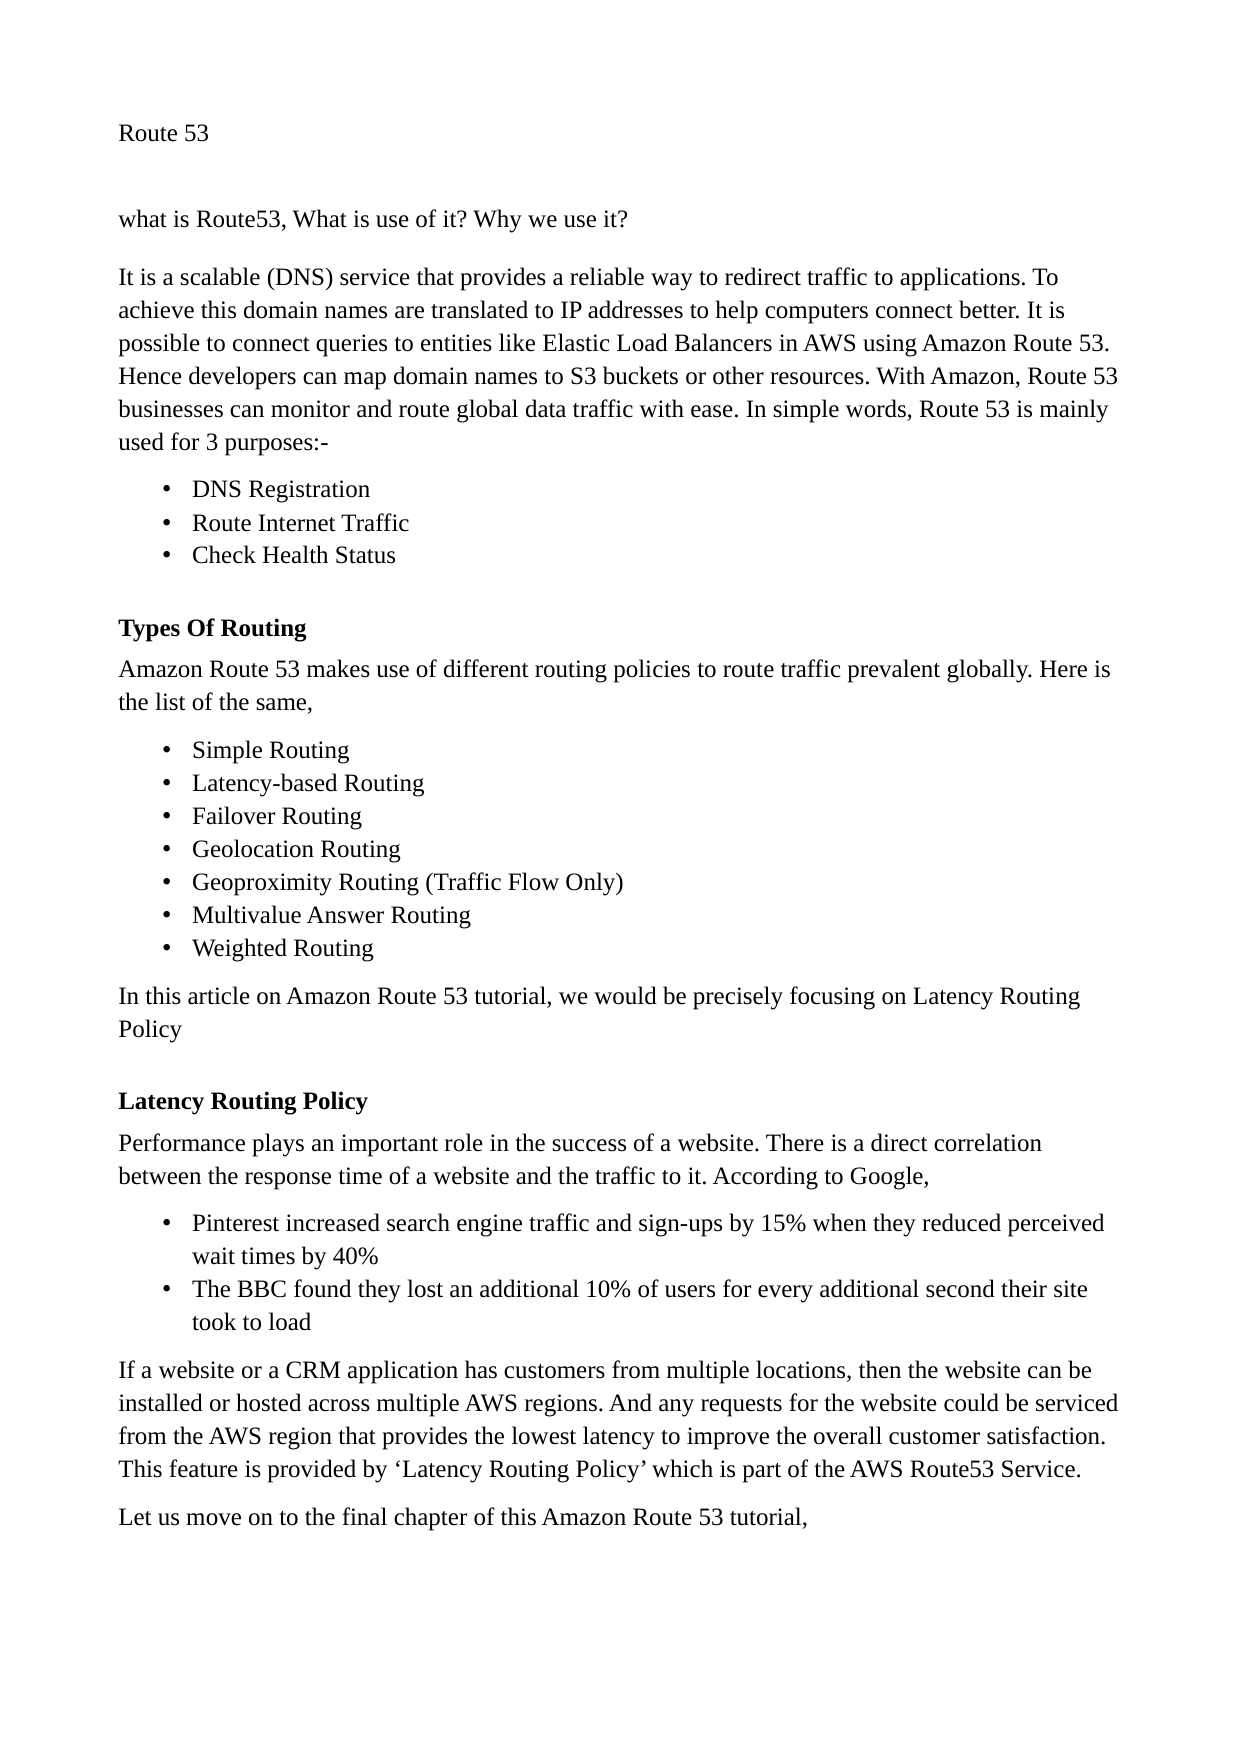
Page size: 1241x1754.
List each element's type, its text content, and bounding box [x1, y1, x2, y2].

text Route 53 [118, 118, 1122, 147]
text Let us move on to the final chapter of this Amazon Route 53 tutorial, [118, 1502, 1122, 1530]
text If a website or a CRM application has customers from multiple locations, then the website can be installed or hosted across multiple AWS regions. And any requests for the website could be serviced from the AWS region that provides the lowest latency to improve the overall customer satisfaction. This feature is provided by ‘Latency Routing Policy’ which is part of the AWS Route53 Service. [118, 1355, 1122, 1483]
text In this article on Amazon Route 53 tutorial, we would be precisely focusing on Latency Routing Policy [118, 981, 1122, 1043]
list Pinterest increased search engine traffic and sign-ups by 15% when they reduced perceived wait times by 40% [162, 1208, 1122, 1270]
list Check Health Status [162, 541, 1122, 569]
subtitle Types Of Routing [118, 613, 1122, 642]
list Multivalue Answer Routing [162, 900, 1122, 929]
list The BBC found they lost an additional 10% of users for every additional second their site took to load [162, 1274, 1122, 1336]
text Amazon Route 53 makes use of different routing policies to route traffic prevalent globally. Here is the list of the same, [118, 654, 1122, 716]
text what is Route53, What is use of it? Why we use it? [118, 204, 1122, 233]
list Latency-based Routing [162, 768, 1122, 797]
list Failover Routing [162, 801, 1122, 830]
list DNS Registration [162, 474, 1122, 503]
list Geolocation Routing [162, 834, 1122, 863]
text It is a scalable (DNS) service that provides a reliable way to redirect traffic to applications. To achieve this domain names are translated to IP addresses to help computers connect better. It is possible to connect queries to entities like Elastic Load Balancers in AWS using Amazon Route 53. Hence developers can map domain names to S3 buckets or other resources. With Amazon, Route 53 businesses can monitor and route global data traffic with ease. In simple words, Route 53 is mainly used for 3 purposes:- [118, 262, 1122, 456]
subtitle Latency Routing Policy [118, 1086, 1122, 1115]
list Geoproximity Routing (Traffic Flow Only) [162, 867, 1122, 896]
list Simple Routing [162, 735, 1122, 764]
list Weighted Routing [162, 933, 1122, 962]
list Route Internet Traffic [162, 508, 1122, 536]
text Performance plays an important role in the success of a website. There is a direct correlation between the response time of a website and the traffic to it. According to Google, [118, 1128, 1122, 1189]
